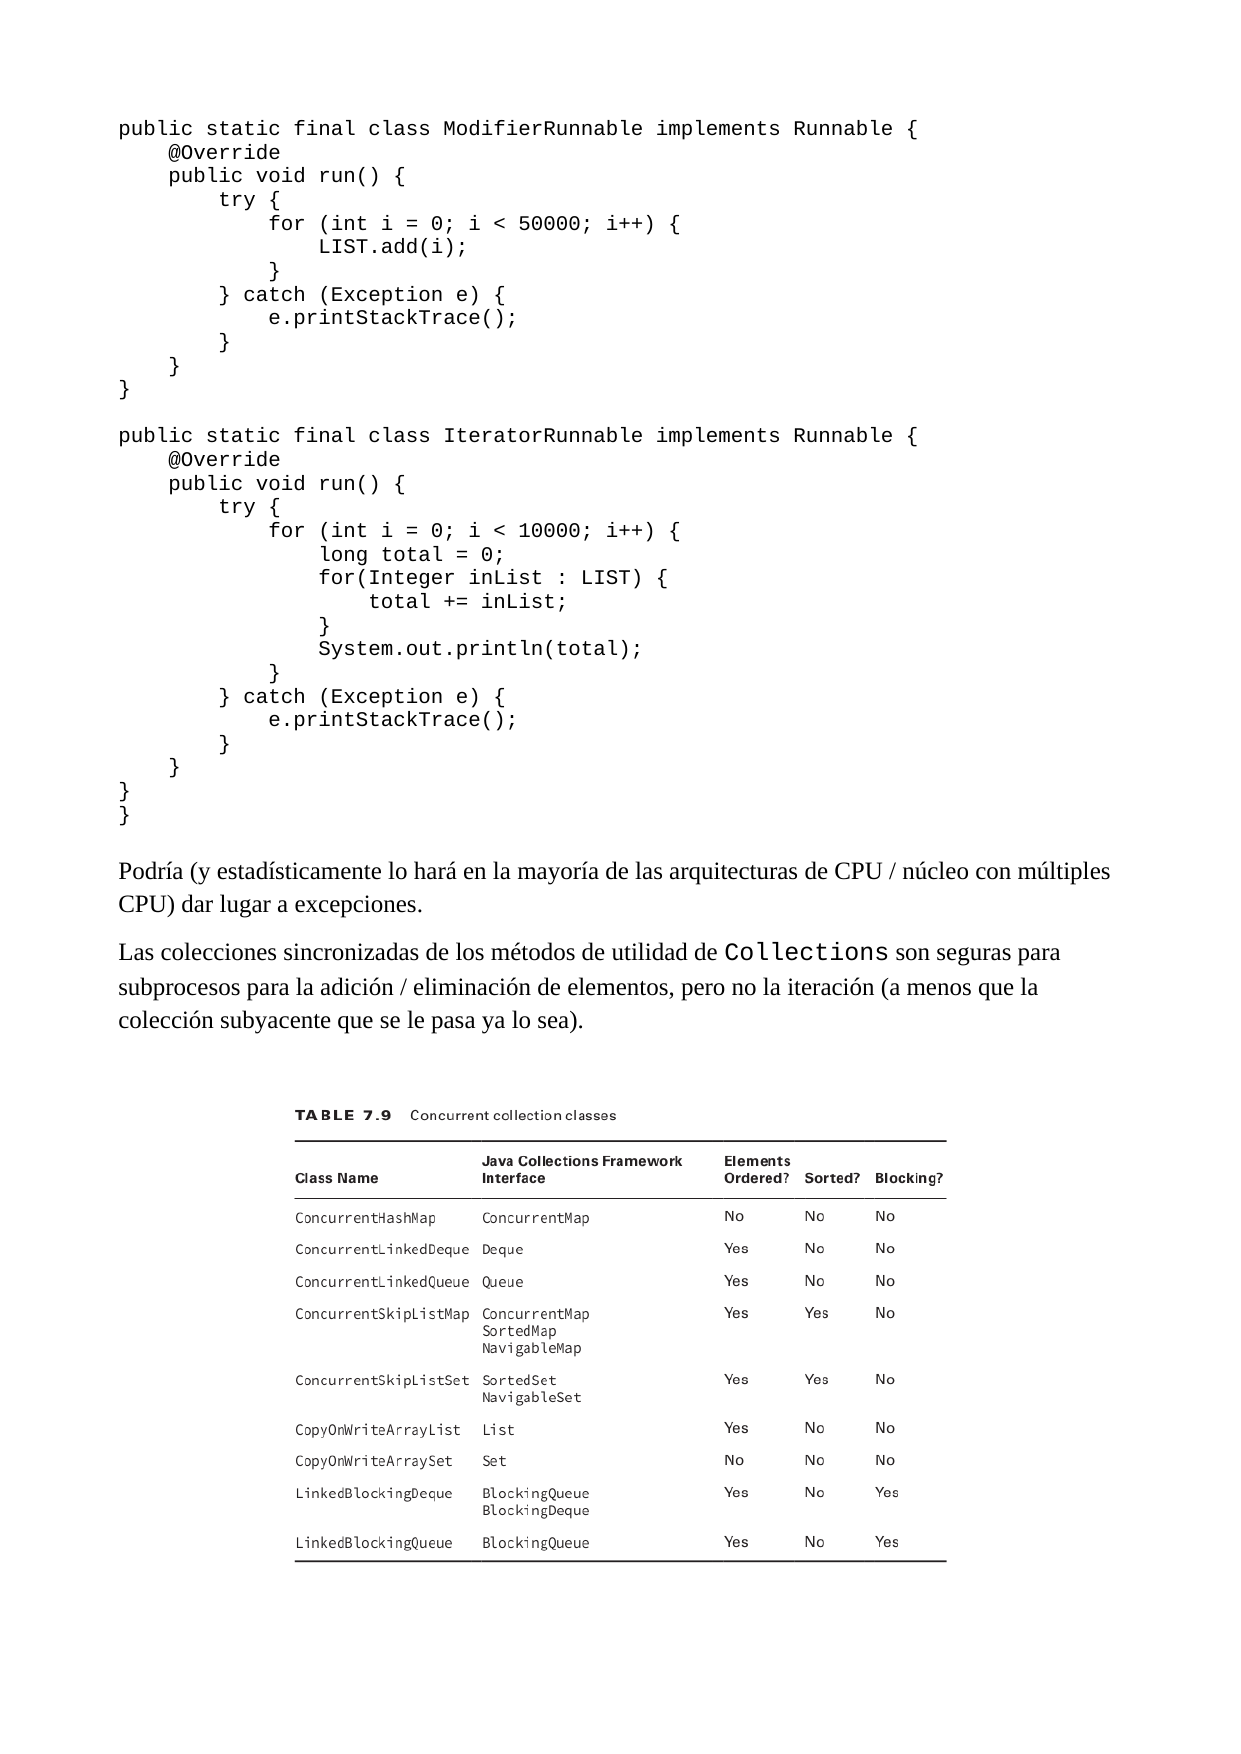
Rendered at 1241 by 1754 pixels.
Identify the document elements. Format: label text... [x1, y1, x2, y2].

text } [118, 331, 1122, 354]
text public void run() { [118, 165, 1122, 189]
text } [118, 260, 1122, 284]
text @Override [118, 449, 1122, 473]
text public static final class IteratorRunnable implements Runnable { [118, 426, 1122, 449]
text } catch (Exception e) { [118, 284, 1122, 307]
text e.printStackTrace(); [118, 709, 1122, 733]
text LIST.add(i); [118, 236, 1122, 260]
text for (int i = 0; i < 10000; i++) { [118, 520, 1122, 544]
text public static final class ModifierRunnable implements Runnable { [118, 118, 1122, 142]
text System.out.println(total); [118, 638, 1122, 662]
text Podría (y estadísticamente lo hará en la mayoría de las arquitecturas de CPU / núcleo con múltiples CPU) dar lugar a excepciones. [118, 856, 1122, 918]
text } [118, 354, 1122, 378]
text public void run() { [118, 473, 1122, 496]
text } [118, 733, 1122, 757]
text } catch (Exception e) { [118, 686, 1122, 709]
picture [268, 1100, 972, 1587]
text try { [118, 189, 1122, 213]
text e.printStackTrace(); [118, 307, 1122, 331]
text } [118, 662, 1122, 686]
text } [118, 615, 1122, 638]
text long total = 0; [118, 544, 1122, 567]
text total += inList; [118, 591, 1122, 615]
text } [118, 804, 1122, 827]
text @Override [118, 142, 1122, 165]
text for (int i = 0; i < 50000; i++) { [118, 213, 1122, 236]
text } [118, 757, 1122, 780]
text for(Integer inList : LIST) { [118, 567, 1122, 591]
text } [118, 378, 1122, 402]
text } [118, 780, 1122, 804]
text Las colecciones sincronizadas de los métodos de utilidad de Collections son seguras para subprocesos para la adición / eliminación de elementos, pero no la iteración (a menos que la colección subyacente que se le pasa ya lo sea). [118, 937, 1122, 1034]
text try { [118, 496, 1122, 520]
